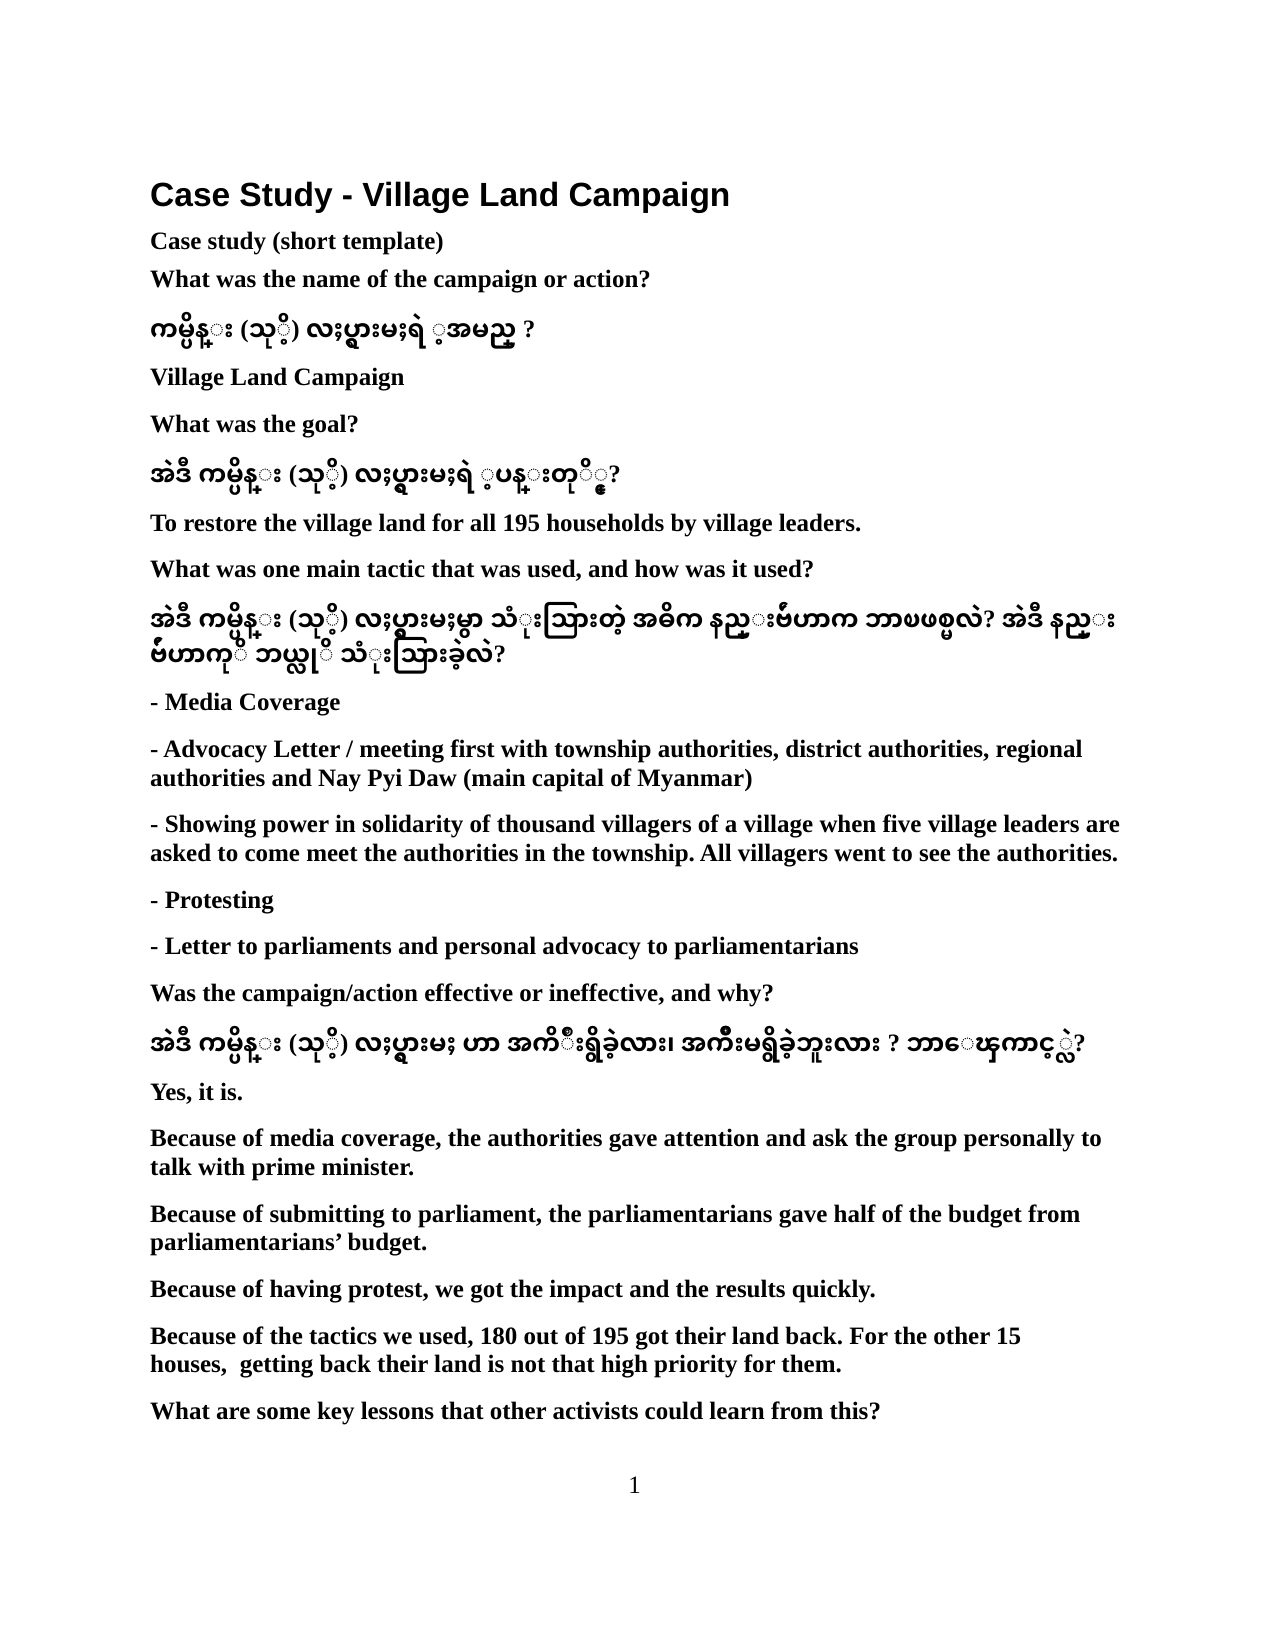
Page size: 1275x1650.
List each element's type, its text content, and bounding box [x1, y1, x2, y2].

text What was the name of the campaign or action? [150, 264, 1125, 293]
text Yes, it is. [150, 1077, 1125, 1105]
text What was the goal? [150, 409, 1125, 438]
text Because of media coverage, the authorities gave attention and ask the group personally to talk with prime minister. [150, 1123, 1125, 1181]
text - Letter to parliaments and personal advocacy to parliamentarians [150, 931, 1125, 960]
text What was one main tactic that was used, and how was it used? [150, 554, 1125, 583]
text Because of submitting to parliament, the parliamentarians gave half of the budget from parliamentarians’ budget. [150, 1199, 1125, 1256]
text အဲဒီ ကမ္ပိန္း (သုိ့) လႈပ္ရွားမႈ ဟာ အကိ်ဳးရွိခဲ့လား၊ အက်ိဳးမရွိခဲ့ဘူးလား ? ဘာေၾကာင့္လဲ? [150, 1025, 1125, 1059]
subtitle Case Study - Village Land Campaign [150, 175, 1125, 214]
text Was the campaign/action effective or ineffective, and why? [150, 978, 1125, 1007]
text အဲဒီ ကမ္ပိန္း (သုိ့) လႈပ္ရွားမႈမွာ သံုးသြားတဲ့ အဓိက နည္းဗ်ဴဟာက ဘာၿဖစ္မလဲ? အဲဒီ နည္းဗ်ဴဟာကုိ ဘယ္လုိ သံုးသြားခဲ့လဲ? [150, 601, 1125, 669]
text - Media Coverage [150, 687, 1125, 716]
text - Showing power in solidarity of thousand villagers of a village when five village leaders are asked to come meet the authorities in the township. All villagers went to see the authorities. [150, 809, 1125, 867]
text Because of having protest, we got the impact and the results quickly. [150, 1274, 1125, 1303]
text - Protesting [150, 885, 1125, 913]
text အဲဒီ ကမ္ပိန္း (သုိ့) လႈပ္ရွားမႈရဲ ့ပန္းတုိ္င္? [150, 456, 1125, 490]
text Because of the tactics we used, 180 out of 195 got their land back. For the other 15 houses, getting back their land is not that high priority for them. [150, 1321, 1125, 1378]
text To restore the village land for all 195 households by village leaders. [150, 508, 1125, 537]
text ကမ္ပိန္း (သုိ့) လႈပ္ရွားမႈရဲ ့အမည္ ? [150, 311, 1125, 344]
text - Advocacy Letter / meeting first with township authorities, district authorities, regional authorities and Nay Pyi Daw (main capital of Myanmar) [150, 734, 1125, 791]
text Case study (short template) [150, 226, 1125, 255]
text Village Land Campaign [150, 362, 1125, 391]
text What are some key lessons that other activists could learn from this? [150, 1396, 1125, 1425]
